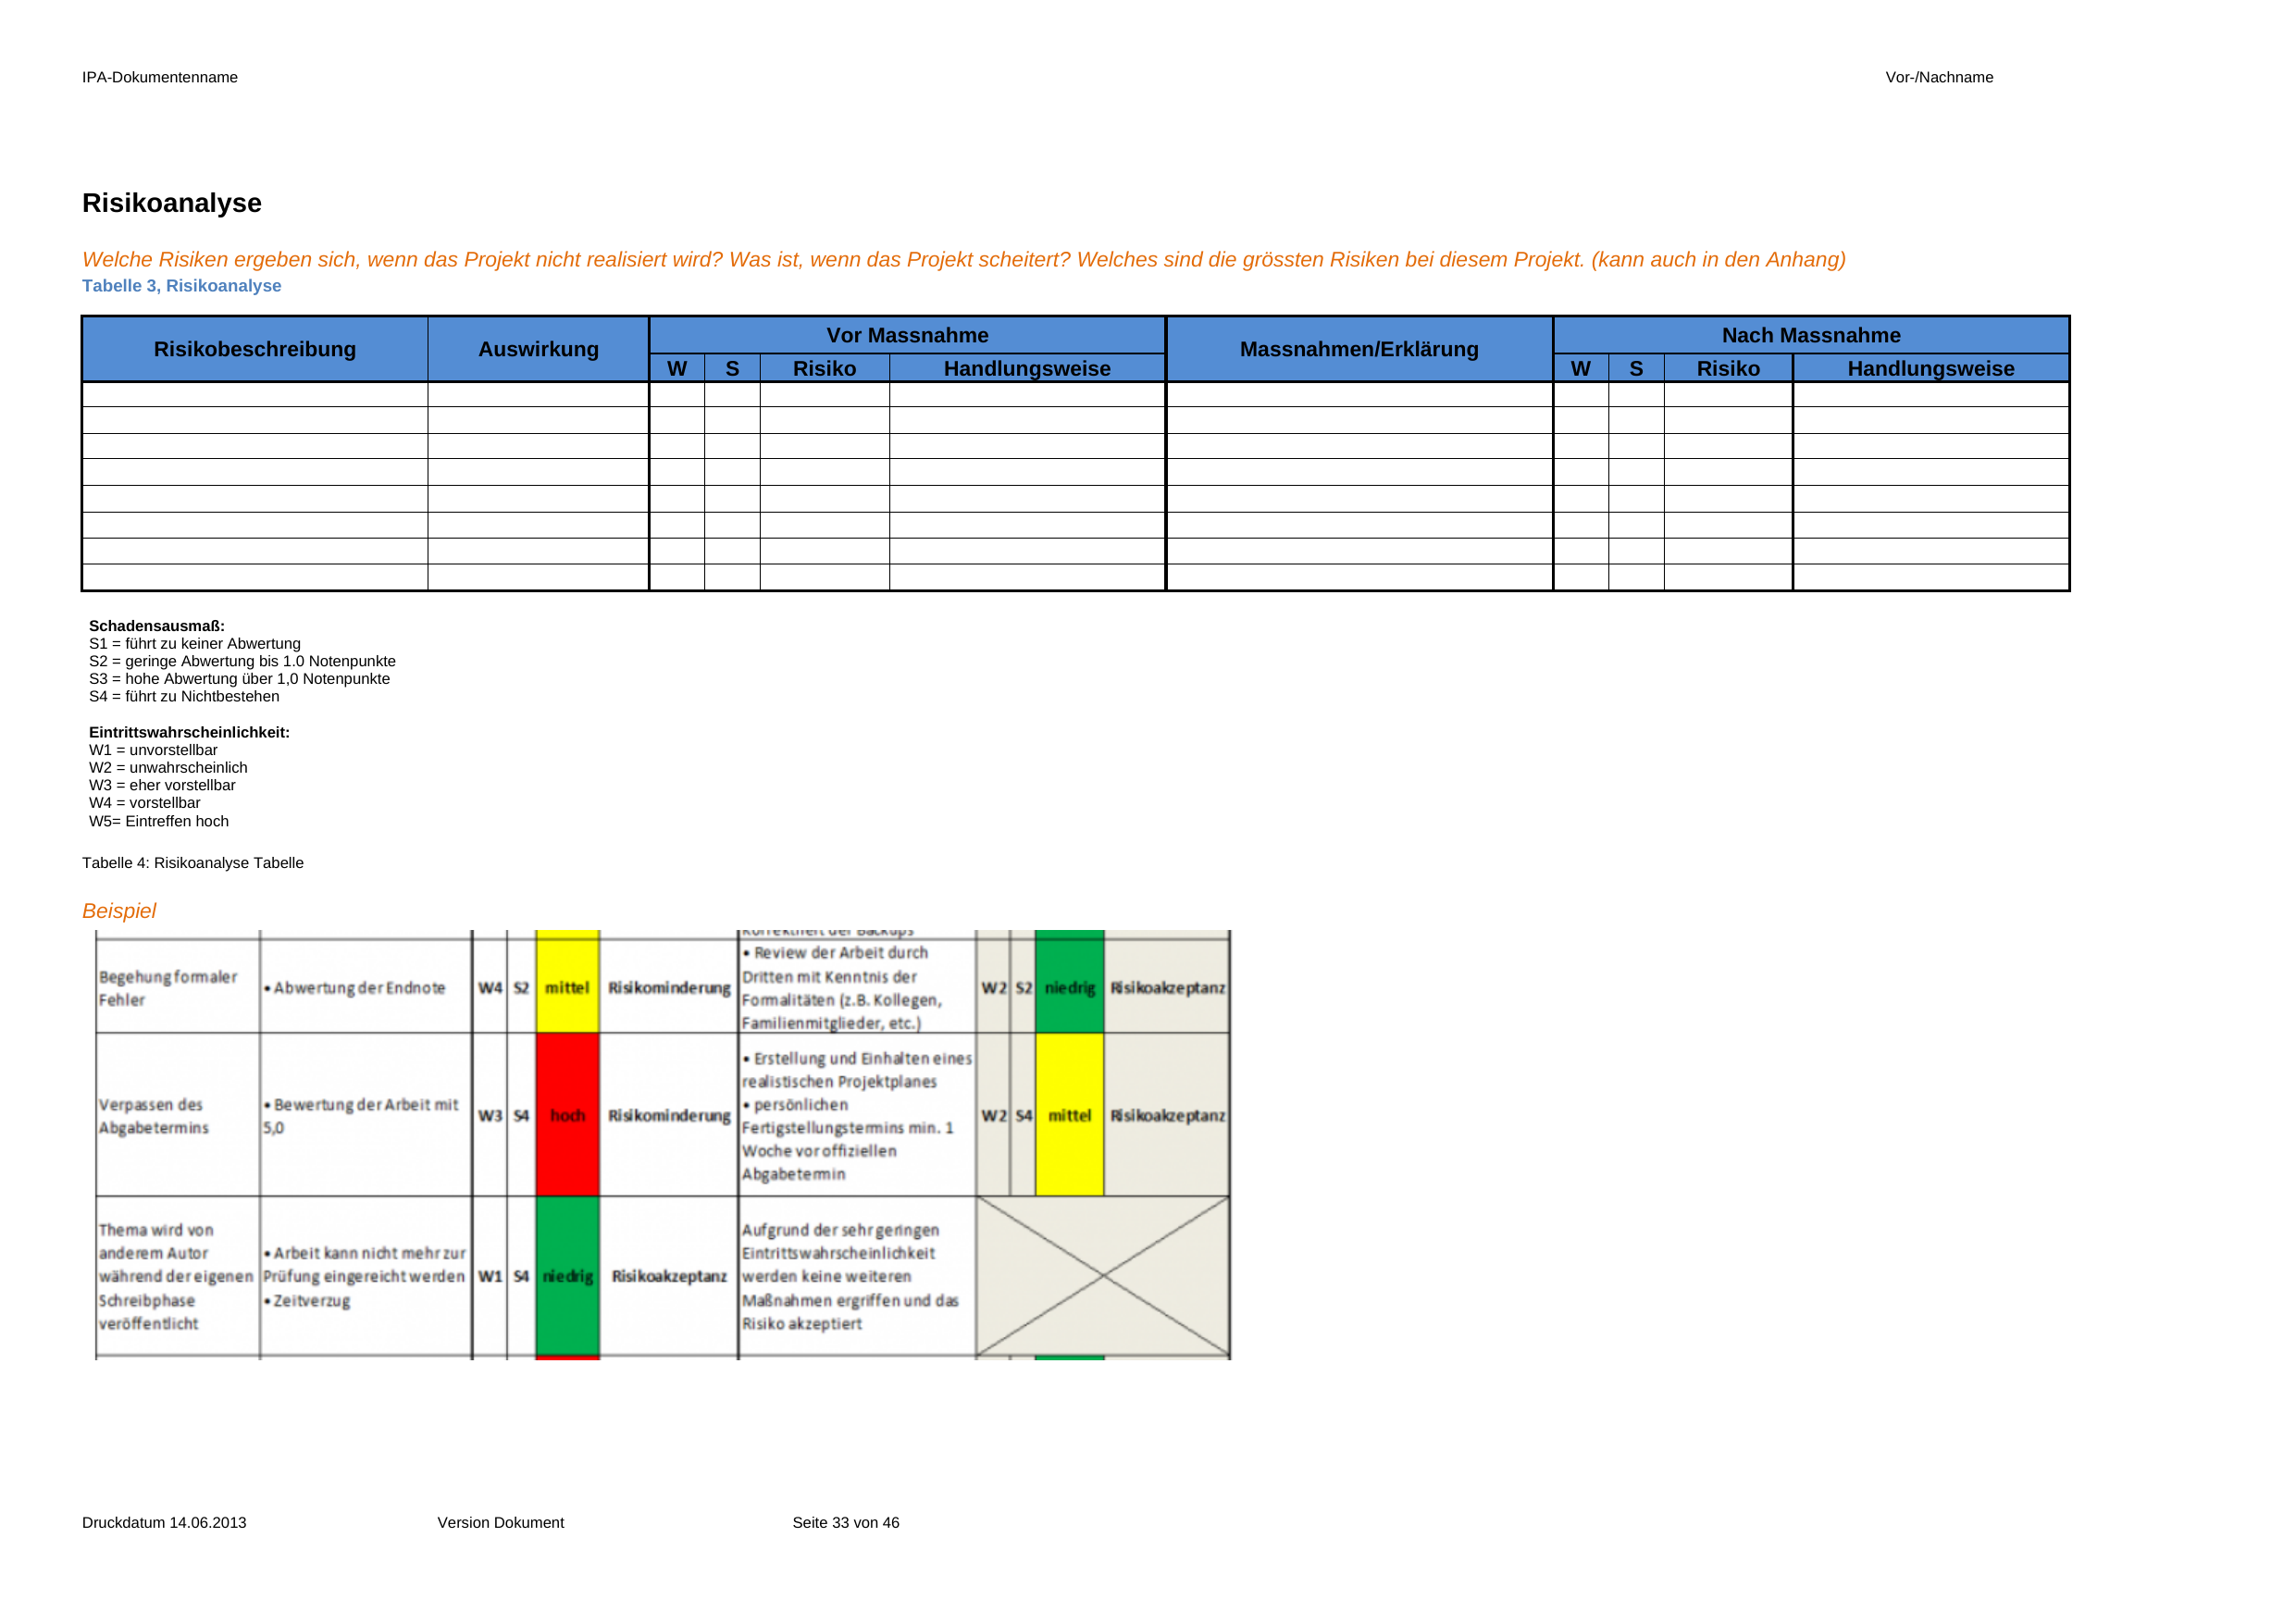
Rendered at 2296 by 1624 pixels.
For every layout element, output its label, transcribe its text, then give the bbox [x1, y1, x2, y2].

table_cell [1168, 407, 1552, 432]
table_cell [1665, 383, 1792, 406]
table_cell [1168, 564, 1552, 589]
table_cell [83, 383, 428, 406]
table_cell [1609, 459, 1664, 485]
table_cell [1555, 486, 1608, 512]
table_cell [1555, 459, 1608, 485]
table_cell [1609, 486, 1664, 512]
table_cell [1555, 407, 1608, 432]
table_cell [1555, 383, 1608, 406]
table_cell [1555, 539, 1608, 564]
table_cell [890, 383, 1164, 406]
table_cell [1555, 434, 1608, 458]
table_cell [1168, 486, 1552, 512]
table_cell [428, 407, 648, 432]
table_cell [890, 486, 1164, 512]
table_header Auswirkung [428, 317, 648, 380]
table_cell [651, 383, 704, 406]
table_cell [83, 539, 428, 564]
table_cell Risiko [761, 354, 889, 380]
table_cell [1665, 564, 1792, 589]
table_cell [705, 486, 760, 512]
table_cell [1665, 407, 1792, 432]
text Beispiel [82, 899, 2186, 923]
table_cell [651, 434, 704, 458]
table_cell [651, 407, 704, 432]
table_cell [83, 564, 428, 589]
table_cell [890, 564, 1164, 589]
table_cell [1168, 513, 1552, 538]
table_header Nach Massnahme [1555, 317, 2068, 353]
table_cell [1794, 459, 2068, 485]
table_cell [651, 564, 704, 589]
table_cell [1609, 513, 1664, 538]
table_cell [1665, 513, 1792, 538]
table_cell [705, 513, 760, 538]
table_cell [651, 513, 704, 538]
table_cell [83, 513, 428, 538]
table_cell [890, 539, 1164, 564]
table_cell [705, 564, 760, 589]
table_cell Handlungsweise [890, 354, 1164, 380]
table_cell [83, 407, 428, 432]
table_cell [1609, 539, 1664, 564]
table_cell [1168, 434, 1552, 458]
table_cell [83, 486, 428, 512]
table_cell [705, 434, 760, 458]
table_cell W [651, 354, 704, 380]
table_cell [890, 434, 1164, 458]
table_cell [1794, 564, 2068, 589]
table_cell [761, 407, 889, 432]
table_cell W [1555, 354, 1608, 380]
table_cell [1794, 513, 2068, 538]
table_cell [890, 407, 1164, 432]
table_cell [1665, 459, 1792, 485]
table_cell [428, 486, 648, 512]
table_cell [1794, 434, 2068, 458]
table_cell Schadensausmaß: S1 = führt zu keiner Abwertung S2 = geringe Abwertung bis 1.0 Notenpunkte S3 = hohe Abwertung über 1,0 Notenpunkte S4 = führt zu Nichtbestehen Eintrittswahrscheinlichkeit: W1 = unvorstellbar W2 = unwahrscheinlich W3 = eher vorstellbar W4 = vorstellbar W5= Eintreffen hoch [82, 592, 2070, 854]
table_cell [428, 564, 648, 589]
table_cell [651, 539, 704, 564]
table_cell [1794, 407, 2068, 432]
table_cell [651, 459, 704, 485]
table_cell [1665, 486, 1792, 512]
table_cell [428, 383, 648, 406]
table_cell [761, 383, 889, 406]
table_cell [1609, 407, 1664, 432]
table_header Vor Massnahme [651, 317, 1164, 353]
table_cell [428, 459, 648, 485]
table_cell [1609, 383, 1664, 406]
table_header Risikobeschreibung [83, 317, 428, 380]
table_cell [428, 513, 648, 538]
table_cell [890, 459, 1164, 485]
table_cell [1555, 513, 1608, 538]
table_cell [1609, 564, 1664, 589]
table_cell [1168, 539, 1552, 564]
table_cell [705, 539, 760, 564]
table_cell S [1609, 354, 1664, 380]
table_cell [761, 513, 889, 538]
text Tabelle 4: Risikoanalyse Tabelle [82, 854, 2186, 872]
table_cell [1794, 539, 2068, 564]
table_cell [761, 486, 889, 512]
table_header Massnahmen/Erklärung [1168, 317, 1552, 380]
table_cell [761, 539, 889, 564]
table_cell [1665, 434, 1792, 458]
table_cell S [705, 354, 760, 380]
table_cell [428, 434, 648, 458]
table_cell [1168, 459, 1552, 485]
table_cell [705, 459, 760, 485]
table_cell Handlungsweise [1794, 354, 2068, 380]
table_cell Risiko [1665, 354, 1792, 380]
table_cell [1665, 539, 1792, 564]
table_cell [761, 459, 889, 485]
table_cell [1555, 564, 1608, 589]
table_cell [83, 434, 428, 458]
table_cell [890, 513, 1164, 538]
table_cell [1794, 486, 2068, 512]
text Welche Risiken ergeben sich, wenn das Projekt nicht realisiert wird? Was ist, wenn das Projekt scheitert? Welches sind die grössten Risiken bei diesem Projekt. (kann auch in den Anhang) [82, 247, 2186, 271]
table_cell [705, 407, 760, 432]
table_cell [761, 564, 889, 589]
subtitle Risikoanalyse [82, 187, 2186, 218]
table_cell [1794, 383, 2068, 406]
table_cell [651, 486, 704, 512]
table_cell [761, 434, 889, 458]
table_cell [1609, 434, 1664, 458]
table_cell [428, 539, 648, 564]
text Tabelle 3, Risikoanalyse [82, 275, 2186, 295]
table_cell [83, 459, 428, 485]
table_cell [1168, 383, 1552, 406]
table_cell [705, 383, 760, 406]
